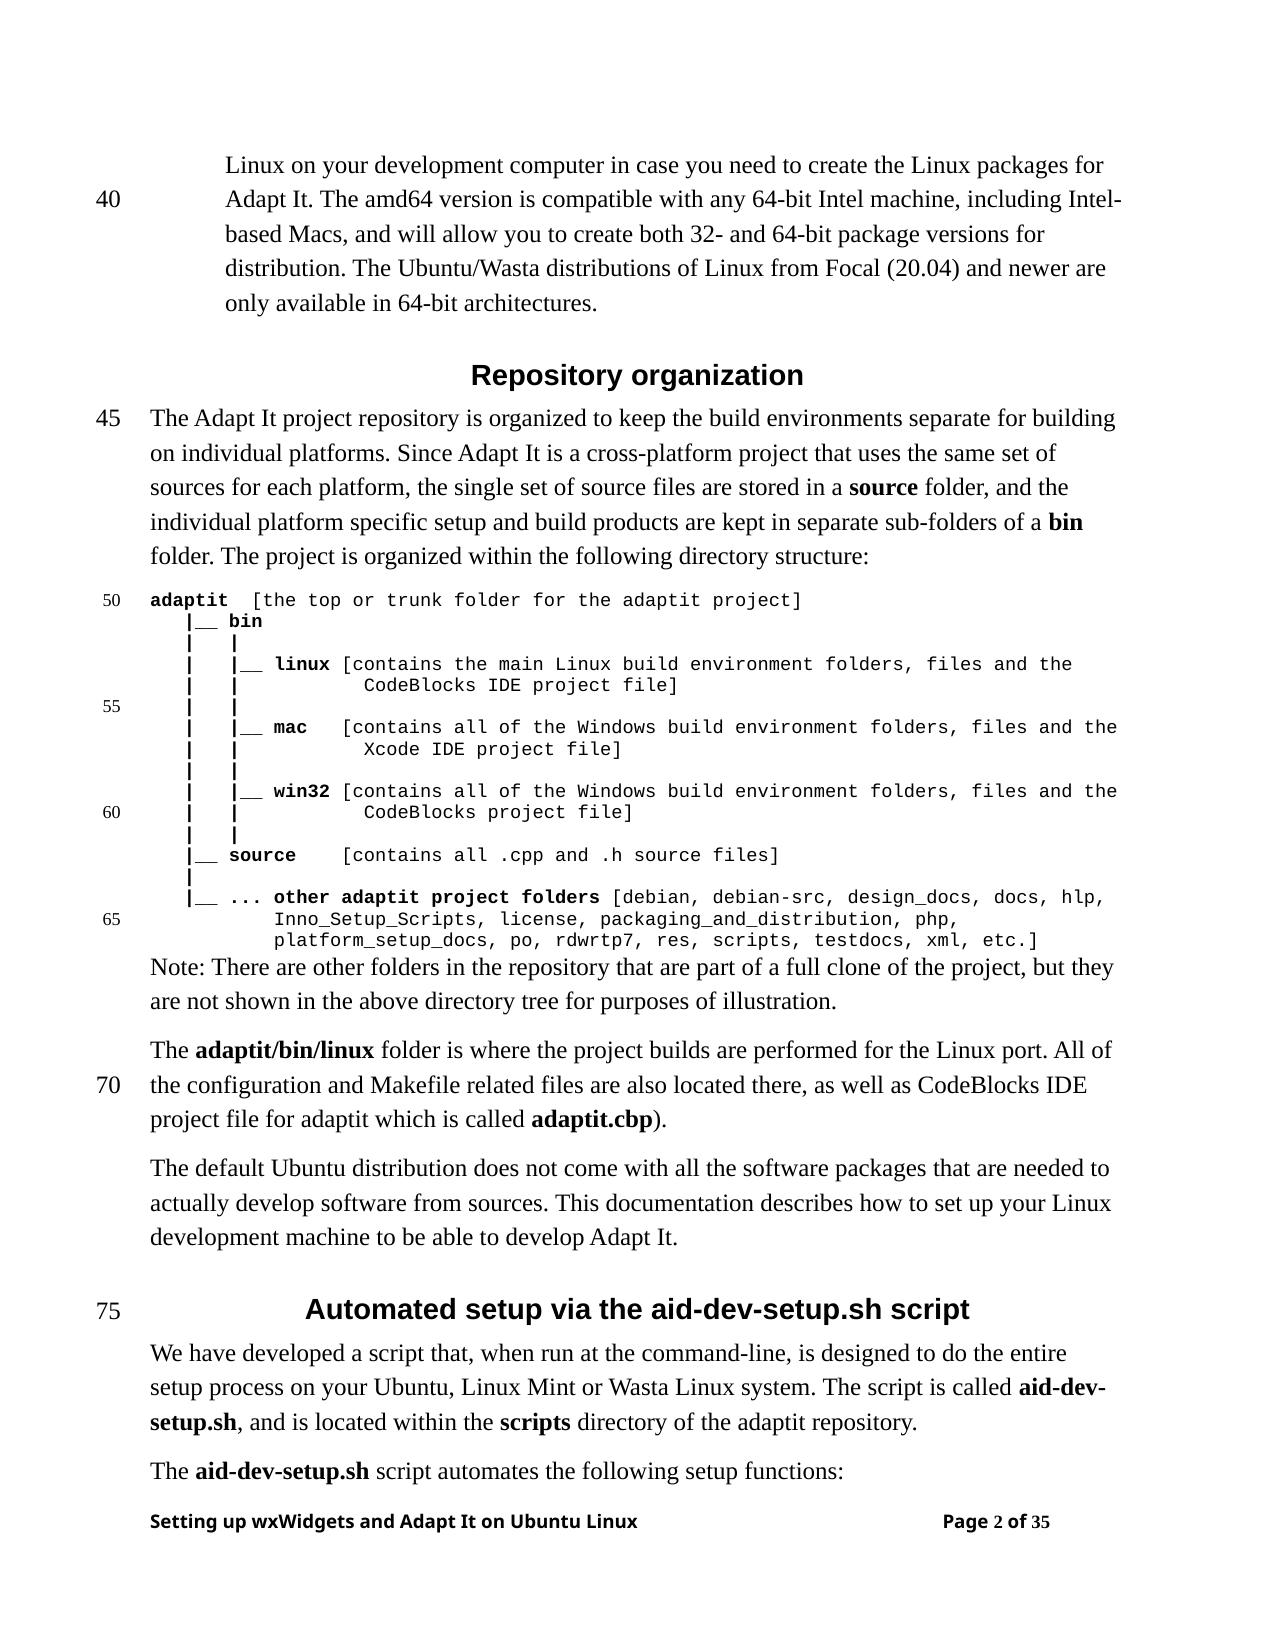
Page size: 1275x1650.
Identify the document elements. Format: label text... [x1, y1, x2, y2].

text | |__ mac [contains all of the Windows build environment folders, files and the | | Xcode IDE project file] [150, 718, 1125, 761]
text Note: There are other folders in the repository that are part of a full clone of the project, but they are not shown in the above directory tree for purposes of illustration. [150, 952, 1125, 1015]
text adaptit [the top or trunk folder for the adaptit project] [150, 591, 1125, 612]
text | [150, 867, 1125, 888]
text The adaptit/bin/linux folder is where the project builds are performed for the Linux port. All of the configuration and Makefile related files are also located there, as well as CodeBlocks IDE project file for adaptit which is called adaptit.cbp). [150, 1035, 1125, 1133]
text | | [150, 697, 1125, 718]
text |__ source [contains all .cpp and .h source files] [150, 846, 1125, 867]
text |__ ... other adaptit project folders [debian, debian-src, design_docs, docs, hlp, Inno_Setup_Scripts, license, packaging_and_distribution, php, platform_setup_docs, po, rdwrtp7, res, scripts, testdocs, xml, etc.] [150, 888, 1125, 952]
text |__ bin [150, 612, 1125, 633]
text | | [150, 761, 1125, 782]
text The aid-dev-setup.sh script automates the following setup functions: [150, 1456, 1125, 1485]
text | |__ linux [contains the main Linux build environment folders, files and the | | CodeBlocks IDE project file] [150, 654, 1125, 697]
subtitle Repository organization [150, 358, 1125, 392]
text | |__ win32 [contains all of the Windows build environment folders, files and the | | CodeBlocks project file] [150, 782, 1125, 824]
list Linux on your development computer in case you need to create the Linux packages for Adapt It. The amd64 version is compatible with any 64-bit Intel machine, including Intel-based Macs, and will allow you to create both 32- and 64-bit package versions for distribution. The Ubuntu/Wasta distributions of Linux from Focal (20.04) and newer are only available in 64-bit architectures. [187, 150, 1125, 317]
text | | [150, 633, 1125, 654]
text The Adapt It project repository is organized to keep the build environments separate for building on individual platforms. Since Adapt It is a cross-platform project that uses the same set of sources for each platform, the single set of source files are stored in a source folder, and the individual platform specific setup and build products are kept in separate sub-folders of a bin folder. The project is organized within the following directory structure: [150, 403, 1125, 570]
text | | [150, 824, 1125, 846]
text We have developed a script that, when run at the command-line, is designed to do the entire setup process on your Ubuntu, Linux Mint or Wasta Linux system. The script is called aid-dev-setup.sh, and is located within the scripts directory of the adaptit repository. [150, 1338, 1125, 1436]
subtitle Automated setup via the aid-dev-setup.sh script [150, 1292, 1125, 1326]
text The default Ubuntu distribution does not come with all the software packages that are needed to actually develop software from sources. This documentation describes how to set up your Linux development machine to be able to develop Adapt It. [150, 1153, 1125, 1251]
